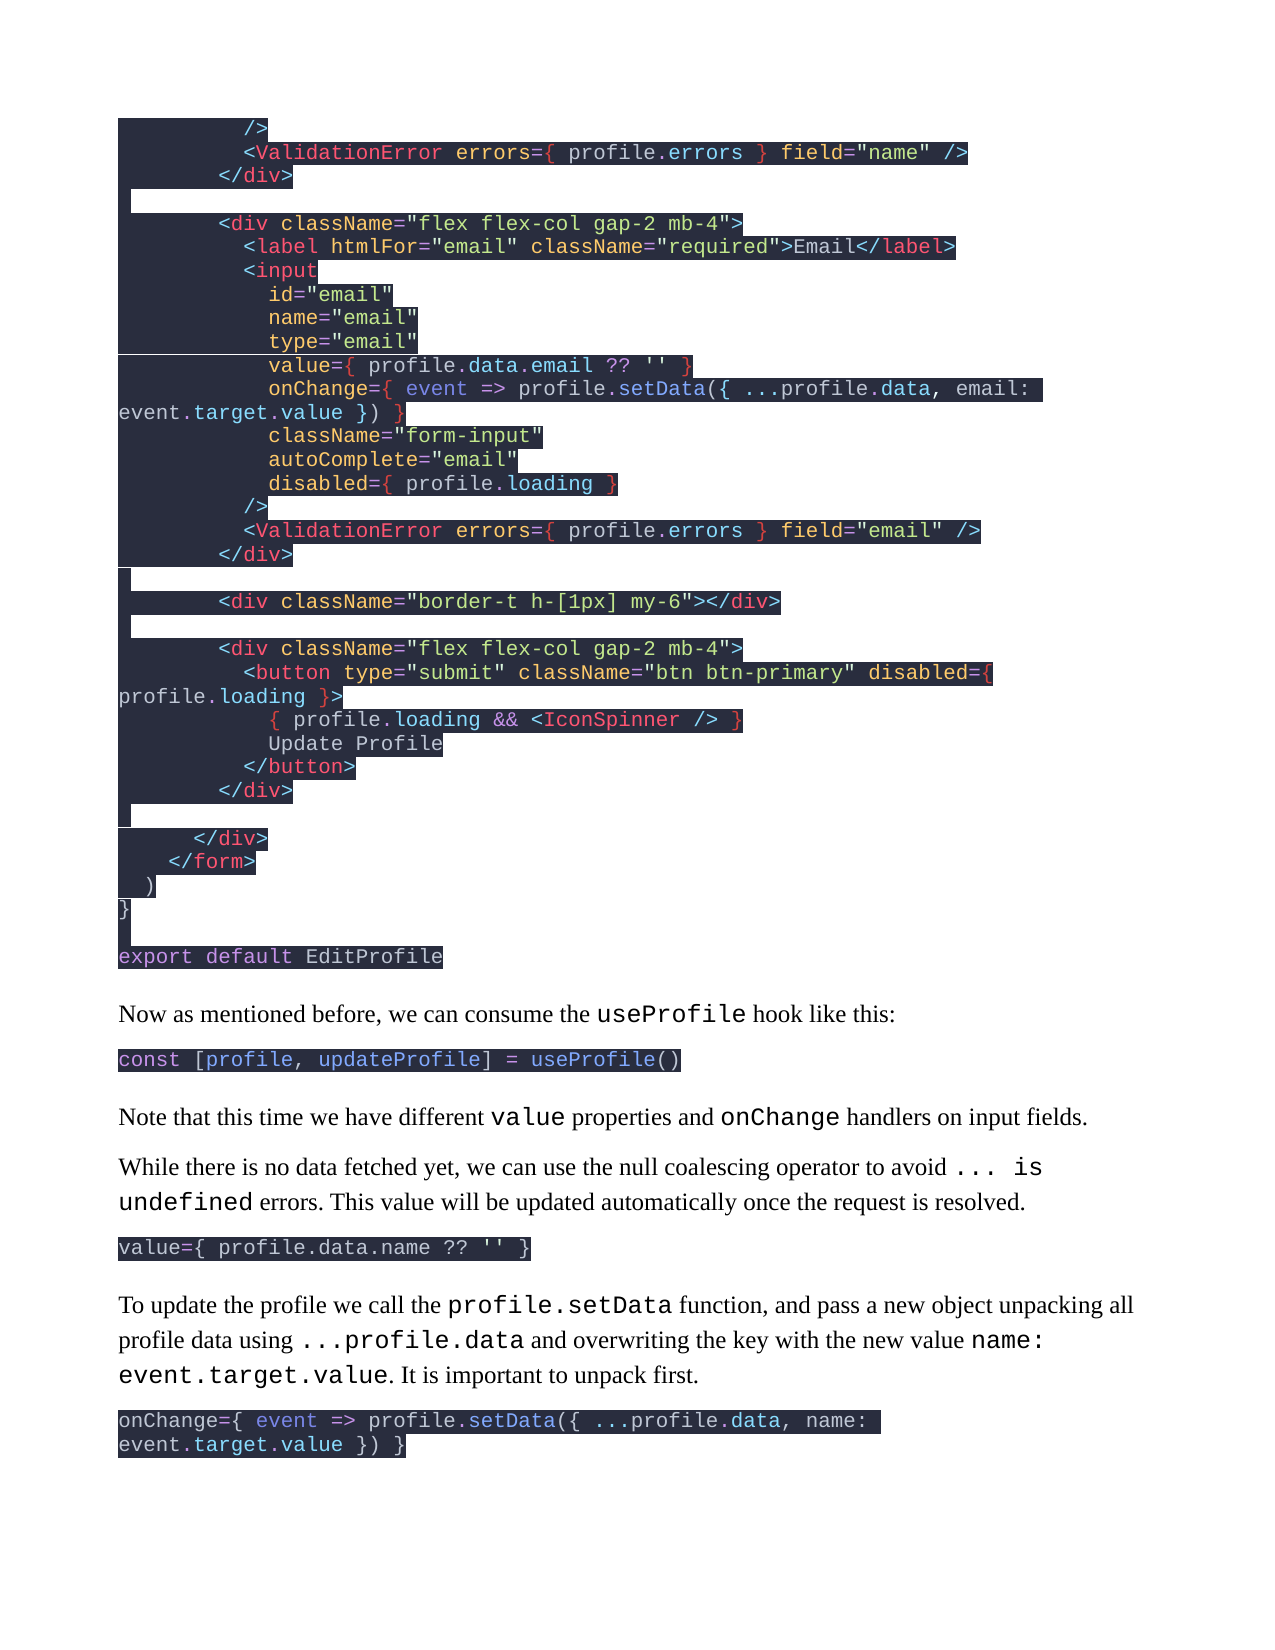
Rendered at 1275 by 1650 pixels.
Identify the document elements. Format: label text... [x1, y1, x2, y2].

text </form> [118, 851, 1157, 875]
text <div className="flex flex-col gap-2 mb-4"> [118, 213, 1157, 236]
text <ValidationError errors={ profile.errors } field="email" /> [118, 520, 1157, 544]
text <button type="submit" className="btn btn-primary" disabled={ profile.loading }> [118, 662, 1157, 709]
text </button> [118, 757, 1157, 780]
text </div> [118, 165, 1157, 189]
text ) [118, 875, 1157, 898]
text name="email" [118, 307, 1157, 331]
text id="email" [118, 284, 1157, 307]
text value={ profile.data.email ?? '' } [118, 354, 1157, 378]
text type="email" [118, 331, 1157, 354]
text onChange={ event => profile.setData({ ...profile.data, email: event.target.value }) } [118, 378, 1157, 426]
text </div> [118, 544, 1157, 567]
text <div className="border-t h-[1px] my-6"></div> [118, 591, 1157, 615]
text /> [118, 118, 1157, 142]
text </div> [118, 827, 1157, 851]
text Update Profile [118, 733, 1157, 757]
text <input [118, 260, 1157, 284]
text While there is no data fetched yet, we can use the null coalescing operator to avoid ... is undefined errors. This value will be updated automatically once the request is resolved. [118, 1152, 1157, 1218]
text disabled={ profile.loading } [118, 473, 1157, 496]
text autoComplete="email" [118, 449, 1157, 473]
text <label htmlFor="email" className="required">Email</label> [118, 236, 1157, 260]
text { profile.loading && <IconSpinner /> } [118, 709, 1157, 733]
text } [118, 898, 1157, 922]
text To update the profile we call the profile.setData function, and pass a new object unpacking all profile data using ...profile.data and overwriting the key with the new value name: event.target.value. It is important to unpack first. [118, 1290, 1157, 1391]
text export default EditProfile [118, 946, 1157, 969]
text Now as mentioned before, we can consume the useProfile hook like this: [118, 999, 1157, 1030]
text /> [118, 496, 1157, 520]
text Note that this time we have different value properties and onChange handlers on input fields. [118, 1102, 1157, 1133]
text value={ profile.data.name ?? '' } [118, 1237, 1157, 1261]
text <ValidationError errors={ profile.errors } field="name" /> [118, 142, 1157, 165]
text className="form-input" [118, 426, 1157, 449]
text onChange={ event => profile.setData({ ...profile.data, name: event.target.value }) } [118, 1410, 1157, 1458]
text </div> [118, 780, 1157, 804]
text <div className="flex flex-col gap-2 mb-4"> [118, 638, 1157, 662]
text const [profile, updateProfile] = useProfile() [118, 1049, 1157, 1072]
